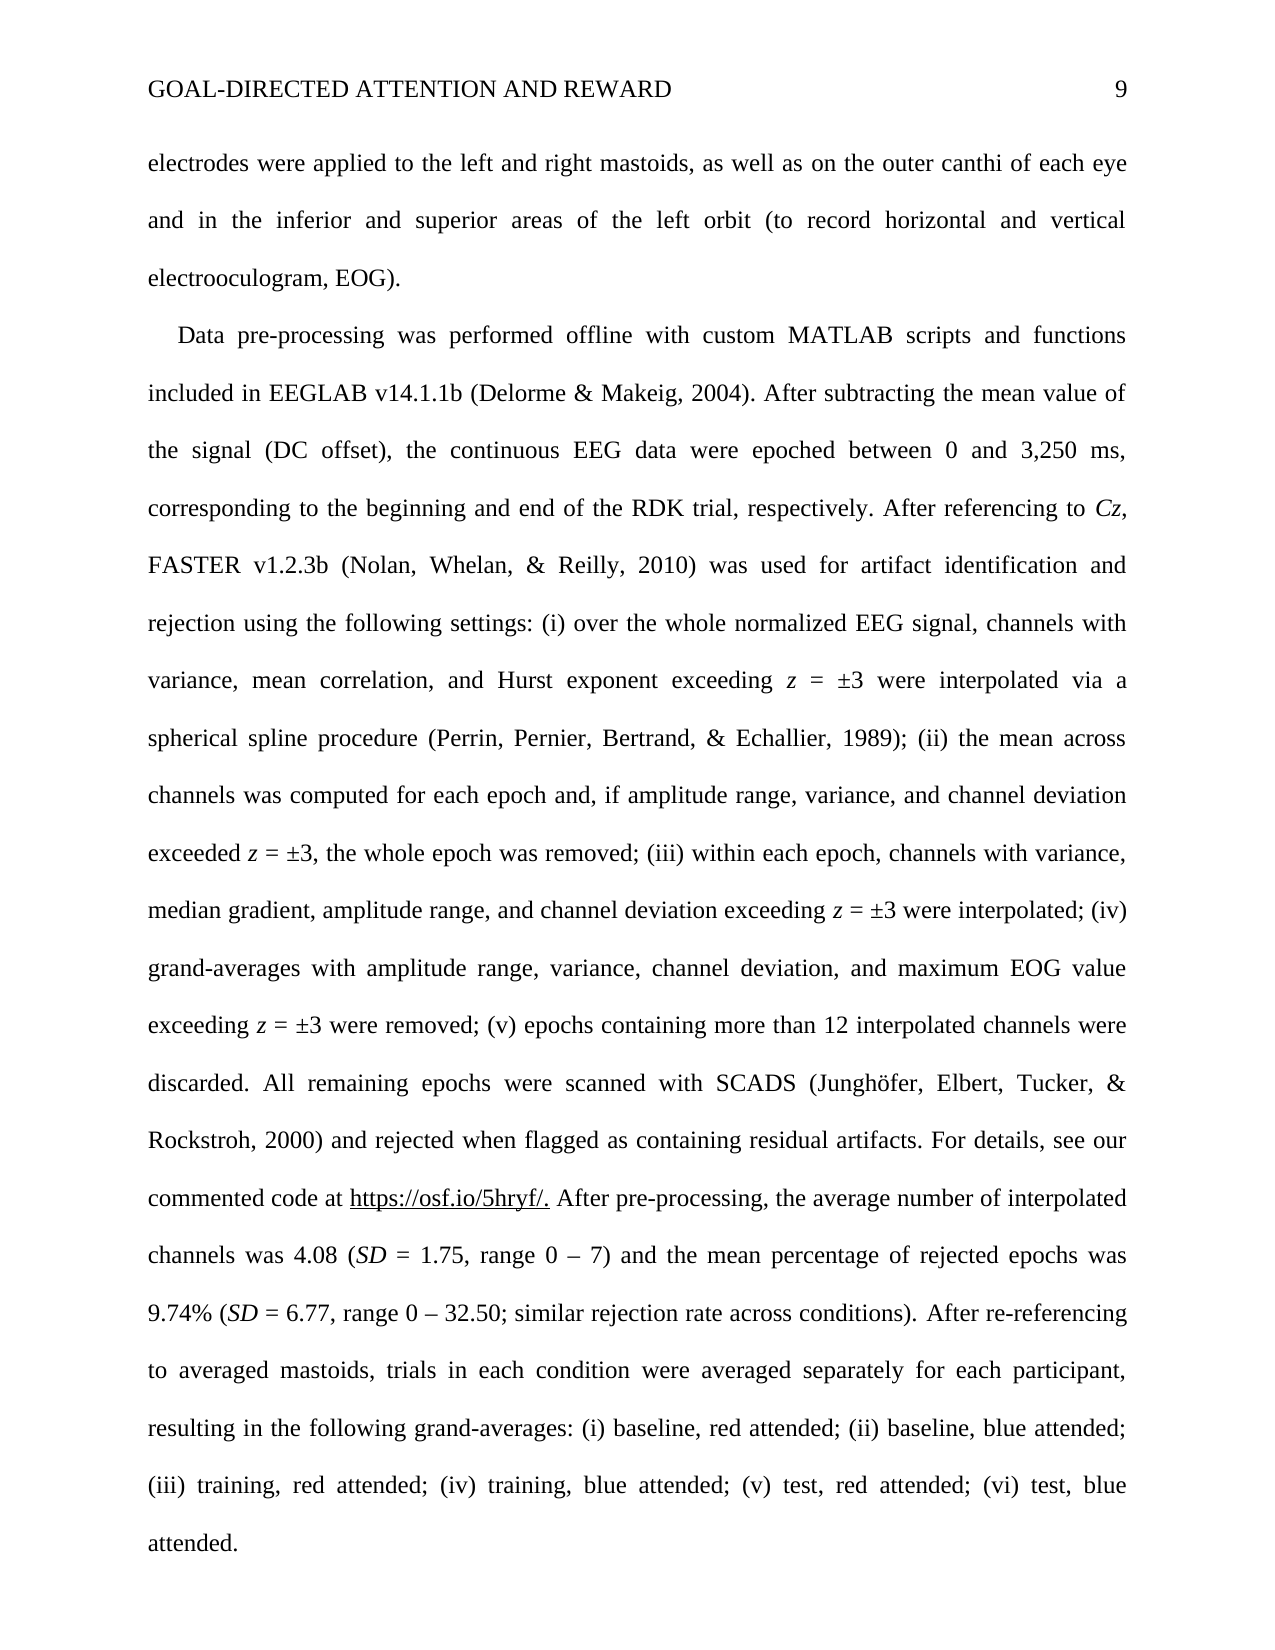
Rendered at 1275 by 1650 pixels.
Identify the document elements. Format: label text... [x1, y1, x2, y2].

text Data pre-processing was performed offline with custom MATLAB scripts and functions included in EEGLAB v14.1.1b (Delorme & Makeig, 2004). After subtracting the mean value of the signal (DC offset), the continuous EEG data were epoched between 0 and 3,250 ms, corresponding to the beginning and end of the RDK trial, respectively. After referencing to Cz, FASTER v1.2.3b (Nolan, Whelan, & Reilly, 2010) was used for artifact identification and rejection using the following settings: (i) over the whole normalized EEG signal, channels with variance, mean correlation, and Hurst exponent exceeding z = ±3 were interpolated via a spherical spline procedure (Perrin, Pernier, Bertrand, & Echallier, 1989); (ii) the mean across channels was computed for each epoch and, if amplitude range, variance, and channel deviation exceeded z = ±3, the whole epoch was removed; (iii) within each epoch, channels with variance, median gradient, amplitude range, and channel deviation exceeding z = ±3 were interpolated; (iv) grand-averages with amplitude range, variance, channel deviation, and maximum EOG value exceeding z = ±3 were removed; (v) epochs containing more than 12 interpolated channels were discarded. All remaining epochs were scanned with SCADS (Junghöfer, Elbert, Tucker, & Rockstroh, 2000) and rejected when flagged as containing residual artifacts. For details, see our commented code at https://osf.io/5hryf/. After pre-processing, the average number of interpolated channels was 4.08 (SD = 1.75, range 0 – 7) and the mean percentage of rejected epochs was 9.74% (SD = 6.77, range 0 – 32.50; similar rejection rate across conditions). After re-referencing to averaged mastoids, trials in each condition were averaged separately for each participant, resulting in the following grand-averages: (i) baseline, red attended; (ii) baseline, blue attended; (iii) training, red attended; (iv) training, blue attended; (v) test, red attended; (vi) test, blue attended. [148, 320, 1127, 1556]
text electrodes were applied to the left and right mastoids, as well as on the outer canthi of each eye and in the inferior and superior areas of the left orbit (to record horizontal and vertical electrooculogram, EOG). [148, 148, 1127, 291]
